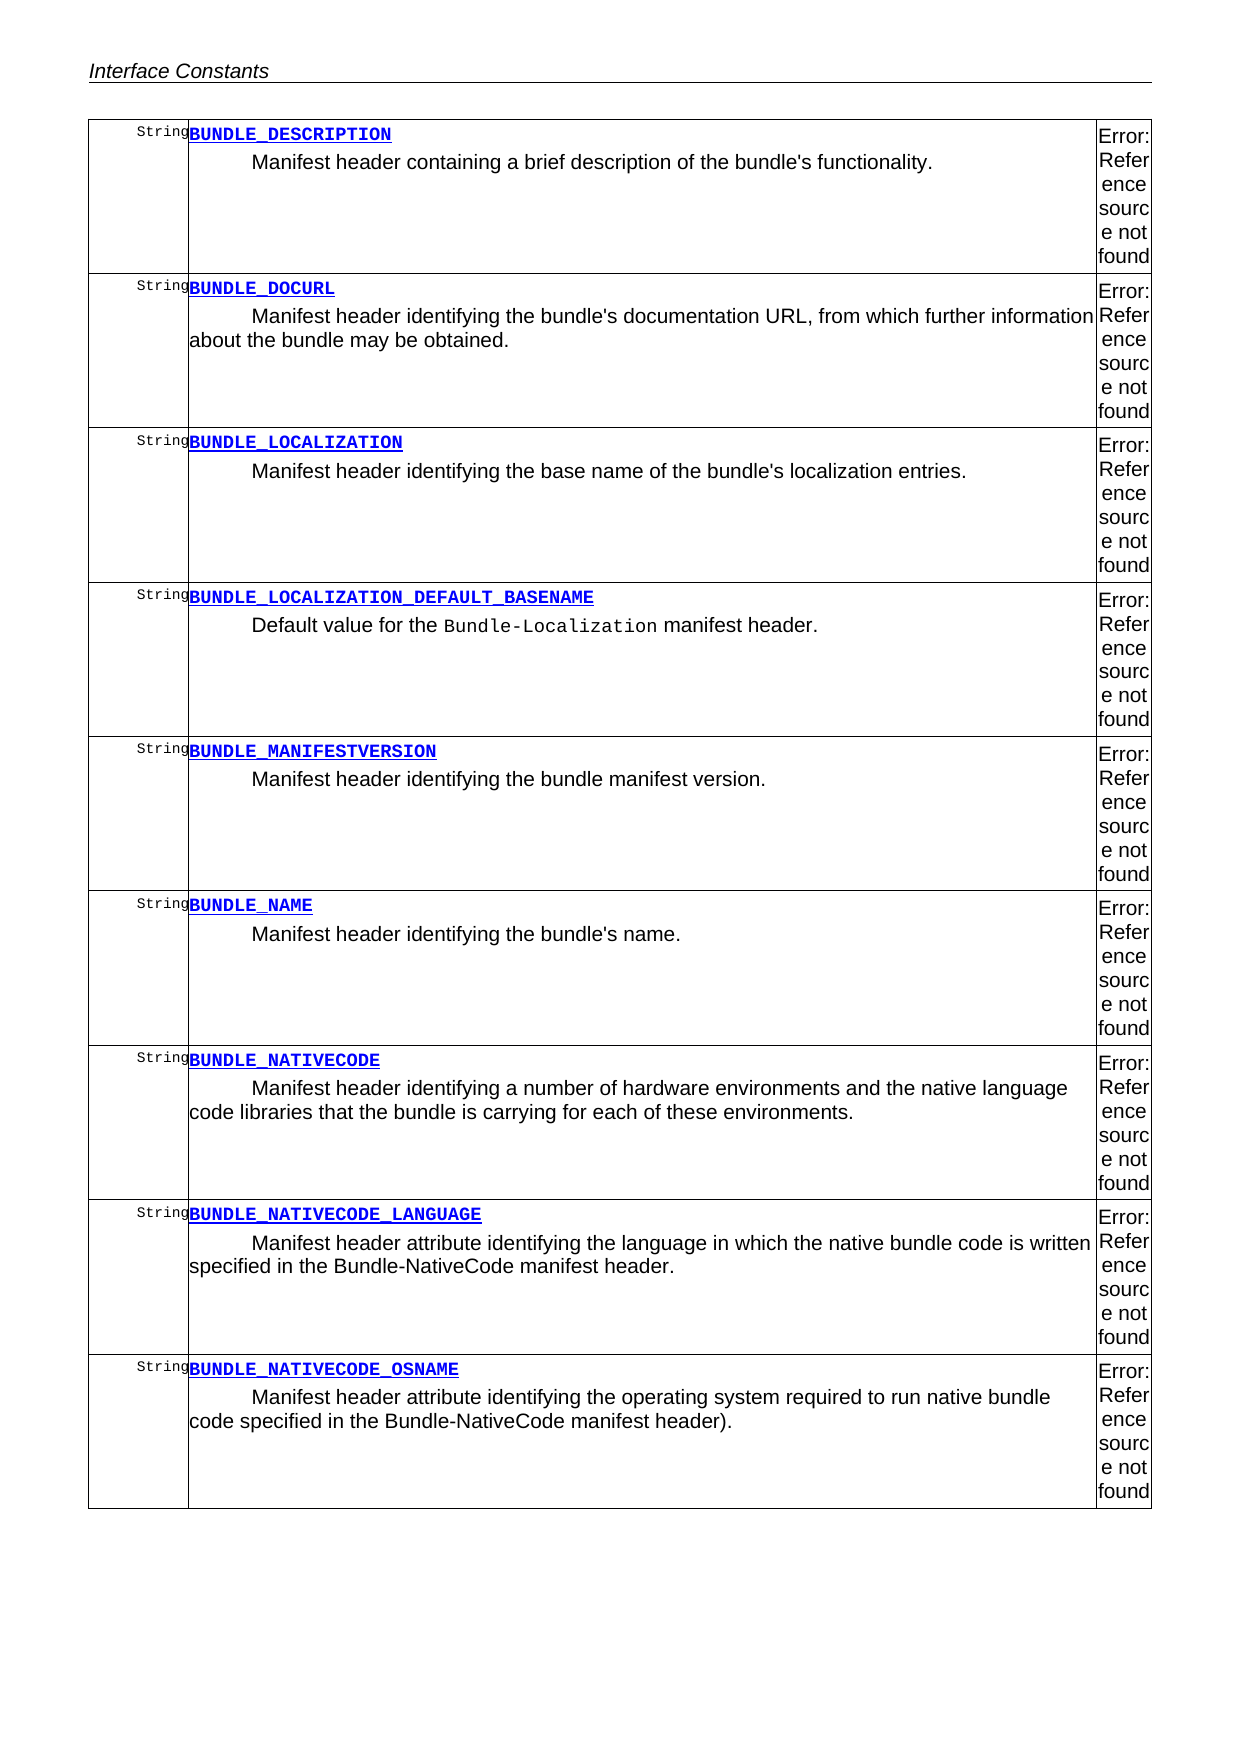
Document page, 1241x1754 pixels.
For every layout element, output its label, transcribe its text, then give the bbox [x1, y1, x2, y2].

table_cell Error: Reference source not found [1097, 428, 1151, 582]
table_cell BUNDLE_DESCRIPTION Manifest header containing a brief description of the bundle's functionality. [189, 120, 1096, 273]
table_cell Error: Reference source not found [1097, 120, 1151, 273]
table_cell Error: Reference source not found [1097, 274, 1151, 427]
table_cell String [89, 120, 188, 273]
table_cell String [89, 1200, 188, 1353]
table_cell Error: Reference source not found [1097, 1046, 1151, 1199]
table_cell Error: Reference source not found [1097, 1355, 1151, 1508]
table_cell String [89, 1355, 188, 1508]
table_cell String [89, 428, 188, 582]
table_cell String [89, 274, 188, 427]
table_cell String [89, 583, 188, 736]
table_cell Error: Reference source not found [1097, 1200, 1151, 1353]
table_cell Error: Reference source not found [1097, 737, 1151, 890]
table_cell BUNDLE_NATIVECODE Manifest header identifying a number of hardware environments and the native language code libraries that the bundle is carrying for each of these environments. [189, 1046, 1096, 1199]
table_cell Error: Reference source not found [1097, 583, 1151, 736]
table_cell String [89, 891, 188, 1045]
table_cell BUNDLE_NAME Manifest header identifying the bundle's name. [189, 891, 1096, 1045]
table_cell BUNDLE_DOCURL Manifest header identifying the bundle's documentation URL, from which further information about the bundle may be obtained. [189, 274, 1096, 427]
table_cell BUNDLE_LOCALIZATION Manifest header identifying the base name of the bundle's localization entries. [189, 428, 1096, 582]
table_cell BUNDLE_NATIVECODE_OSNAME Manifest header attribute identifying the operating system required to run native bundle code specified in the Bundle-NativeCode manifest header). [189, 1355, 1096, 1508]
table_cell Error: Reference source not found [1097, 891, 1151, 1045]
table_cell BUNDLE_NATIVECODE_LANGUAGE Manifest header attribute identifying the language in which the native bundle code is written specified in the Bundle-NativeCode manifest header. [189, 1200, 1096, 1353]
table_cell String [89, 1046, 188, 1199]
table_cell BUNDLE_MANIFESTVERSION Manifest header identifying the bundle manifest version. [189, 737, 1096, 890]
table_cell String [89, 737, 188, 890]
table_cell BUNDLE_LOCALIZATION_DEFAULT_BASENAME Default value for the Bundle-Localization manifest header. [189, 583, 1096, 736]
